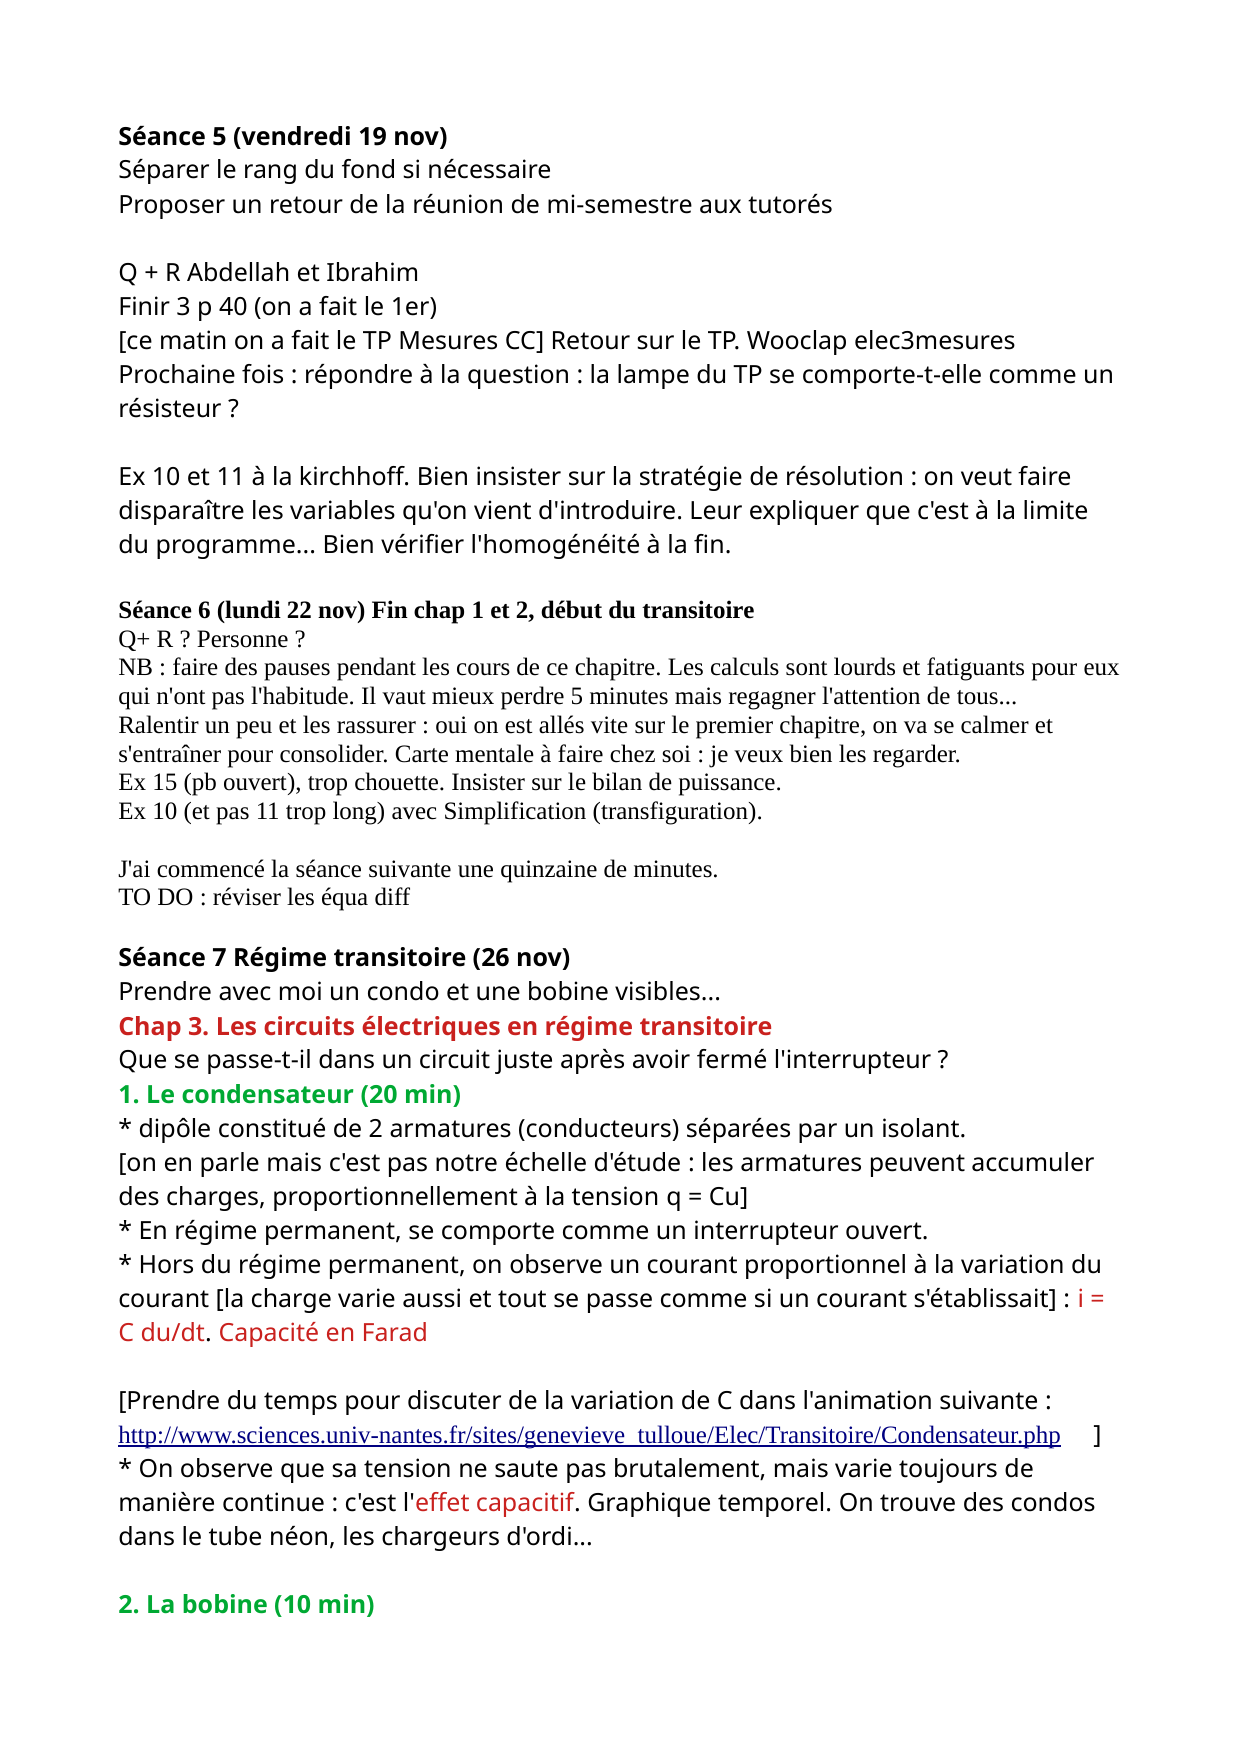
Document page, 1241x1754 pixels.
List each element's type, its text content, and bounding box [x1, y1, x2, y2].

text Ralentir un peu et les rassurer : oui on est allés vite sur le premier chapitre, on va se calmer et s'entraîner pour consolider. Carte mentale à faire chez soi : je veux bien les regarder. [118, 710, 1122, 767]
text NB : faire des pauses pendant les cours de ce chapitre. Les calculs sont lourds et fatiguants pour eux qui n'ont pas l'habitude. Il vaut mieux perdre 5 minutes mais regagner l'attention de tous... [118, 652, 1122, 710]
text * En régime permanent, se comporte comme un interrupteur ouvert. [118, 1212, 1122, 1247]
text Prendre avec moi un condo et une bobine visibles... [118, 974, 1122, 1008]
text [on en parle mais c'est pas notre échelle d'étude : les armatures peuvent accumuler des charges, proportionnellement à la tension q = Cu] [118, 1144, 1122, 1212]
text 2. La bobine (10 min) [118, 1587, 1122, 1621]
text Finir 3 p 40 (on a fait le 1er) [118, 288, 1122, 322]
text 1. Le condensateur (20 min) [118, 1076, 1122, 1110]
text Que se passe-t-il dans un circuit juste après avoir fermé l'interrupteur ? [118, 1042, 1122, 1076]
text TO DO : réviser les équa diff [118, 882, 1122, 911]
text Ex 10 (et pas 11 trop long) avec Simplification (transfiguration). [118, 796, 1122, 825]
text Séance 6 (lundi 22 nov) Fin chap 1 et 2, début du transitoire [118, 595, 1122, 624]
text * dipôle constitué de 2 armatures (conducteurs) séparées par un isolant. [118, 1110, 1122, 1144]
text Prochaine fois : répondre à la question : la lampe du TP se comporte-t-elle comme un résisteur ? [118, 357, 1122, 425]
text Chap 3. Les circuits électriques en régime transitoire [118, 1008, 1122, 1042]
text Proposer un retour de la réunion de mi-semestre aux tutorés [118, 186, 1122, 220]
text Q + R Abdellah et Ibrahim [118, 254, 1122, 288]
text Ex 15 (pb ouvert), trop chouette. Insister sur le bilan de puissance. [118, 767, 1122, 796]
text Ex 10 et 11 à la kirchhoff. Bien insister sur la stratégie de résolution : on veut faire disparaître les variables qu'on vient d'introduire. Leur expliquer que c'est à la limite du programme... Bien vérifier l'homogénéité à la fin. [118, 459, 1122, 561]
text http://www.sciences.univ-nantes.fr/sites/genevieve_tulloue/Elec/Transitoire/Condensateur.php ] [118, 1417, 1122, 1451]
text * Hors du régime permanent, on observe un courant proportionnel à la variation du courant [la charge varie aussi et tout se passe comme si un courant s'établissait] : i = C du/dt. Capacité en Farad [118, 1247, 1122, 1349]
text J'ai commencé la séance suivante une quinzaine de minutes. [118, 854, 1122, 882]
text * On observe que sa tension ne saute pas brutalement, mais varie toujours de manière continue : c'est l'effet capacitif. Graphique temporel. On trouve des condos dans le tube néon, les chargeurs d'ordi... [118, 1451, 1122, 1553]
text [ce matin on a fait le TP Mesures CC] Retour sur le TP. Wooclap elec3mesures [118, 322, 1122, 357]
text Séparer le rang du fond si nécessaire [118, 152, 1122, 186]
text Q+ R ? Personne ? [118, 624, 1122, 652]
text [Prendre du temps pour discuter de la variation de C dans l'animation suivante : [118, 1383, 1122, 1417]
text Séance 7 Régime transitoire (26 nov) [118, 940, 1122, 974]
text Séance 5 (vendredi 19 nov) [118, 118, 1122, 152]
